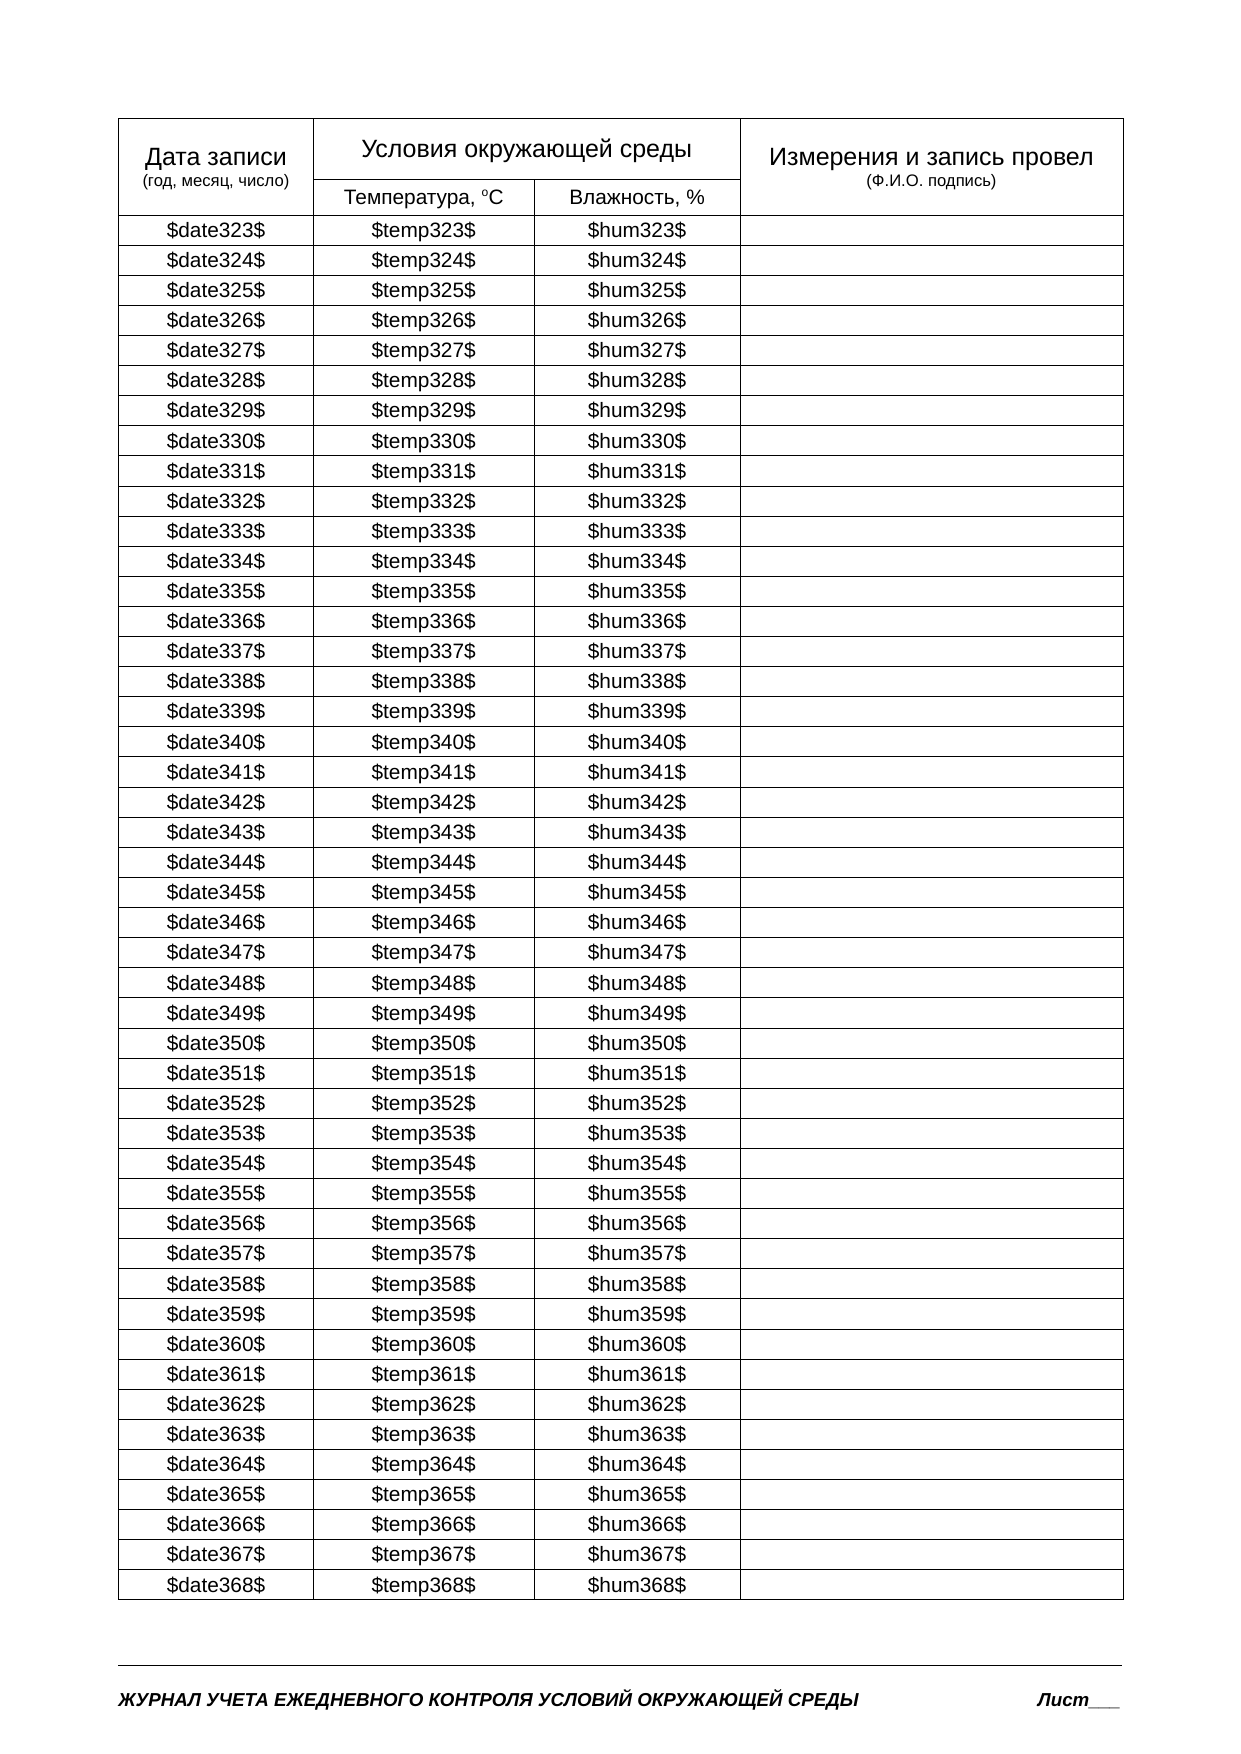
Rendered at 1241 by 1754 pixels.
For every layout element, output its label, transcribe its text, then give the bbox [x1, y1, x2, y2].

table_cell [741, 607, 1123, 636]
table_cell $hum334$ [535, 547, 740, 576]
table_cell $temp344$ [314, 848, 534, 877]
table_cell $temp325$ [314, 276, 534, 305]
table_cell $date357$ [119, 1239, 313, 1268]
table_cell $temp331$ [314, 456, 534, 486]
table_header Измерения и запись провел (Ф.И.О. подпись) [741, 119, 1123, 214]
table_cell [741, 1179, 1123, 1208]
table_cell Температура, оС [314, 180, 534, 214]
table_cell [741, 547, 1123, 576]
table_cell $date338$ [119, 667, 313, 696]
table_cell [741, 998, 1123, 1027]
table_cell $hum333$ [535, 517, 740, 546]
table_cell $hum357$ [535, 1239, 740, 1268]
table_cell $date366$ [119, 1510, 313, 1539]
table_cell $date364$ [119, 1450, 313, 1479]
table_cell $temp367$ [314, 1540, 534, 1569]
table_cell $temp361$ [314, 1360, 534, 1389]
table_cell $hum329$ [535, 396, 740, 425]
table_cell [741, 1059, 1123, 1088]
table_cell $date327$ [119, 336, 313, 365]
table_cell $temp342$ [314, 788, 534, 817]
table_cell [741, 1480, 1123, 1509]
table_cell $temp348$ [314, 968, 534, 997]
table_cell [741, 1510, 1123, 1539]
table_cell $hum340$ [535, 727, 740, 756]
table_cell $temp329$ [314, 396, 534, 425]
table_cell $hum355$ [535, 1179, 740, 1208]
table_cell $date332$ [119, 487, 313, 516]
table_cell $hum363$ [535, 1420, 740, 1449]
table_cell $hum330$ [535, 426, 740, 455]
table_cell $hum343$ [535, 818, 740, 847]
table_header Условия окружающей среды [314, 119, 740, 179]
table_cell $temp327$ [314, 336, 534, 365]
table_cell $temp360$ [314, 1330, 534, 1358]
table_cell [741, 1299, 1123, 1328]
table_cell $date351$ [119, 1059, 313, 1088]
table_cell $hum349$ [535, 998, 740, 1027]
table_cell $hum364$ [535, 1450, 740, 1479]
table_cell [741, 276, 1123, 305]
table_cell $temp332$ [314, 487, 534, 516]
table_cell $hum337$ [535, 637, 740, 666]
table_cell $date329$ [119, 396, 313, 425]
table_cell $date355$ [119, 1179, 313, 1208]
table_cell $hum328$ [535, 366, 740, 395]
table_cell $hum356$ [535, 1209, 740, 1238]
table_cell $hum366$ [535, 1510, 740, 1539]
table_cell $date362$ [119, 1390, 313, 1419]
table_cell $hum332$ [535, 487, 740, 516]
table_cell [741, 1089, 1123, 1118]
table_cell [741, 216, 1123, 245]
table_cell $temp365$ [314, 1480, 534, 1509]
table_cell $date349$ [119, 998, 313, 1027]
table_cell [741, 1390, 1123, 1419]
table_cell $hum358$ [535, 1269, 740, 1298]
table_cell $hum352$ [535, 1089, 740, 1118]
table_cell $hum326$ [535, 306, 740, 335]
table_cell $hum367$ [535, 1540, 740, 1569]
table_cell [741, 1570, 1123, 1599]
table_cell $hum360$ [535, 1330, 740, 1358]
table_cell $temp349$ [314, 998, 534, 1027]
table_cell $temp328$ [314, 366, 534, 395]
table_cell $temp355$ [314, 1179, 534, 1208]
table_cell [741, 968, 1123, 997]
table_cell [741, 1029, 1123, 1057]
table_cell $temp337$ [314, 637, 534, 666]
table_cell $hum359$ [535, 1299, 740, 1328]
table_cell $date341$ [119, 757, 313, 787]
table_cell $date324$ [119, 246, 313, 275]
table_cell [741, 818, 1123, 847]
table_cell $hum323$ [535, 216, 740, 245]
table_cell [741, 577, 1123, 606]
table_cell [741, 1119, 1123, 1148]
table_cell $temp359$ [314, 1299, 534, 1328]
table_cell [741, 1149, 1123, 1178]
table_cell [741, 426, 1123, 455]
table_cell $hum327$ [535, 336, 740, 365]
table_cell $temp340$ [314, 727, 534, 756]
table_cell $hum348$ [535, 968, 740, 997]
table_cell $hum354$ [535, 1149, 740, 1178]
table_cell [741, 1420, 1123, 1449]
table_cell $date340$ [119, 727, 313, 756]
table_cell $hum338$ [535, 667, 740, 696]
table_cell $date352$ [119, 1089, 313, 1118]
table_cell $date336$ [119, 607, 313, 636]
table_cell $hum325$ [535, 276, 740, 305]
table_cell [741, 938, 1123, 967]
table_cell $date342$ [119, 788, 313, 817]
table_cell $date358$ [119, 1269, 313, 1298]
table_cell $date331$ [119, 456, 313, 486]
table_cell [741, 487, 1123, 516]
table_cell $date356$ [119, 1209, 313, 1238]
table_cell $date367$ [119, 1540, 313, 1569]
table_cell $temp336$ [314, 607, 534, 636]
table_cell $date335$ [119, 577, 313, 606]
table_cell $date350$ [119, 1029, 313, 1057]
table_cell $hum346$ [535, 908, 740, 937]
table_cell [741, 456, 1123, 486]
table_cell $temp368$ [314, 1570, 534, 1599]
table_cell $hum351$ [535, 1059, 740, 1088]
table_cell $date337$ [119, 637, 313, 666]
table_cell $date346$ [119, 908, 313, 937]
table_cell $hum344$ [535, 848, 740, 877]
table_cell $date328$ [119, 366, 313, 395]
table_cell $date330$ [119, 426, 313, 455]
table_cell $date365$ [119, 1480, 313, 1509]
table_cell $temp366$ [314, 1510, 534, 1539]
table_cell $hum361$ [535, 1360, 740, 1389]
table_cell $date345$ [119, 878, 313, 907]
table_cell $temp330$ [314, 426, 534, 455]
table_cell $temp326$ [314, 306, 534, 335]
table_cell $hum365$ [535, 1480, 740, 1509]
table_cell $temp353$ [314, 1119, 534, 1148]
table_cell [741, 1330, 1123, 1358]
table_cell $temp335$ [314, 577, 534, 606]
table_cell $temp346$ [314, 908, 534, 937]
table_cell $date347$ [119, 938, 313, 967]
table_cell $hum342$ [535, 788, 740, 817]
table_cell $hum341$ [535, 757, 740, 787]
table_cell [741, 908, 1123, 937]
table_cell $temp345$ [314, 878, 534, 907]
table_cell Влажность, % [535, 180, 740, 214]
table_cell [741, 246, 1123, 275]
table_header Дата записи (год, месяц, число) [119, 119, 313, 214]
table_cell [741, 757, 1123, 787]
table_cell $date348$ [119, 968, 313, 997]
table_cell $date353$ [119, 1119, 313, 1148]
table_cell [741, 1269, 1123, 1298]
table_cell $date343$ [119, 818, 313, 847]
table_cell $temp323$ [314, 216, 534, 245]
table_cell $date361$ [119, 1360, 313, 1389]
table_cell $temp333$ [314, 517, 534, 546]
table_cell $hum347$ [535, 938, 740, 967]
table_cell $temp347$ [314, 938, 534, 967]
table_cell $temp350$ [314, 1029, 534, 1057]
table_cell $hum339$ [535, 697, 740, 726]
table_cell [741, 396, 1123, 425]
table_cell $date368$ [119, 1570, 313, 1599]
table_cell [741, 306, 1123, 335]
table_cell [741, 1540, 1123, 1569]
table_cell [741, 848, 1123, 877]
table_cell $hum324$ [535, 246, 740, 275]
table_cell $temp354$ [314, 1149, 534, 1178]
table_cell $temp352$ [314, 1089, 534, 1118]
table_cell $temp324$ [314, 246, 534, 275]
table_cell $hum331$ [535, 456, 740, 486]
table_cell [741, 366, 1123, 395]
table_cell $temp339$ [314, 697, 534, 726]
table_cell $date363$ [119, 1420, 313, 1449]
table_cell $temp363$ [314, 1420, 534, 1449]
table_cell $date333$ [119, 517, 313, 546]
table_cell $temp358$ [314, 1269, 534, 1298]
table_cell $date354$ [119, 1149, 313, 1178]
table_cell $temp338$ [314, 667, 534, 696]
table_cell [741, 1209, 1123, 1238]
table_cell $temp351$ [314, 1059, 534, 1088]
table_cell $date325$ [119, 276, 313, 305]
table_cell $temp334$ [314, 547, 534, 576]
table_cell $hum368$ [535, 1570, 740, 1599]
table_cell $hum336$ [535, 607, 740, 636]
table_cell [741, 517, 1123, 546]
table_cell $temp364$ [314, 1450, 534, 1479]
table_cell $date326$ [119, 306, 313, 335]
table_cell [741, 667, 1123, 696]
table_cell $date323$ [119, 216, 313, 245]
table_cell [741, 878, 1123, 907]
table_cell [741, 1450, 1123, 1479]
table_cell $date339$ [119, 697, 313, 726]
table_cell $hum350$ [535, 1029, 740, 1057]
table_cell $date344$ [119, 848, 313, 877]
table_cell [741, 697, 1123, 726]
table_cell $hum345$ [535, 878, 740, 907]
table_cell $temp356$ [314, 1209, 534, 1238]
table_cell $date334$ [119, 547, 313, 576]
table_cell $temp357$ [314, 1239, 534, 1268]
table_cell $hum362$ [535, 1390, 740, 1419]
table_cell [741, 727, 1123, 756]
table_cell $date359$ [119, 1299, 313, 1328]
table_cell [741, 637, 1123, 666]
table_cell $temp362$ [314, 1390, 534, 1419]
table_cell $temp341$ [314, 757, 534, 787]
table_cell $hum335$ [535, 577, 740, 606]
table_cell [741, 1360, 1123, 1389]
table_cell [741, 1239, 1123, 1268]
table_cell $temp343$ [314, 818, 534, 847]
table_cell [741, 336, 1123, 365]
table_cell [741, 788, 1123, 817]
table_cell $date360$ [119, 1330, 313, 1358]
table_cell $hum353$ [535, 1119, 740, 1148]
